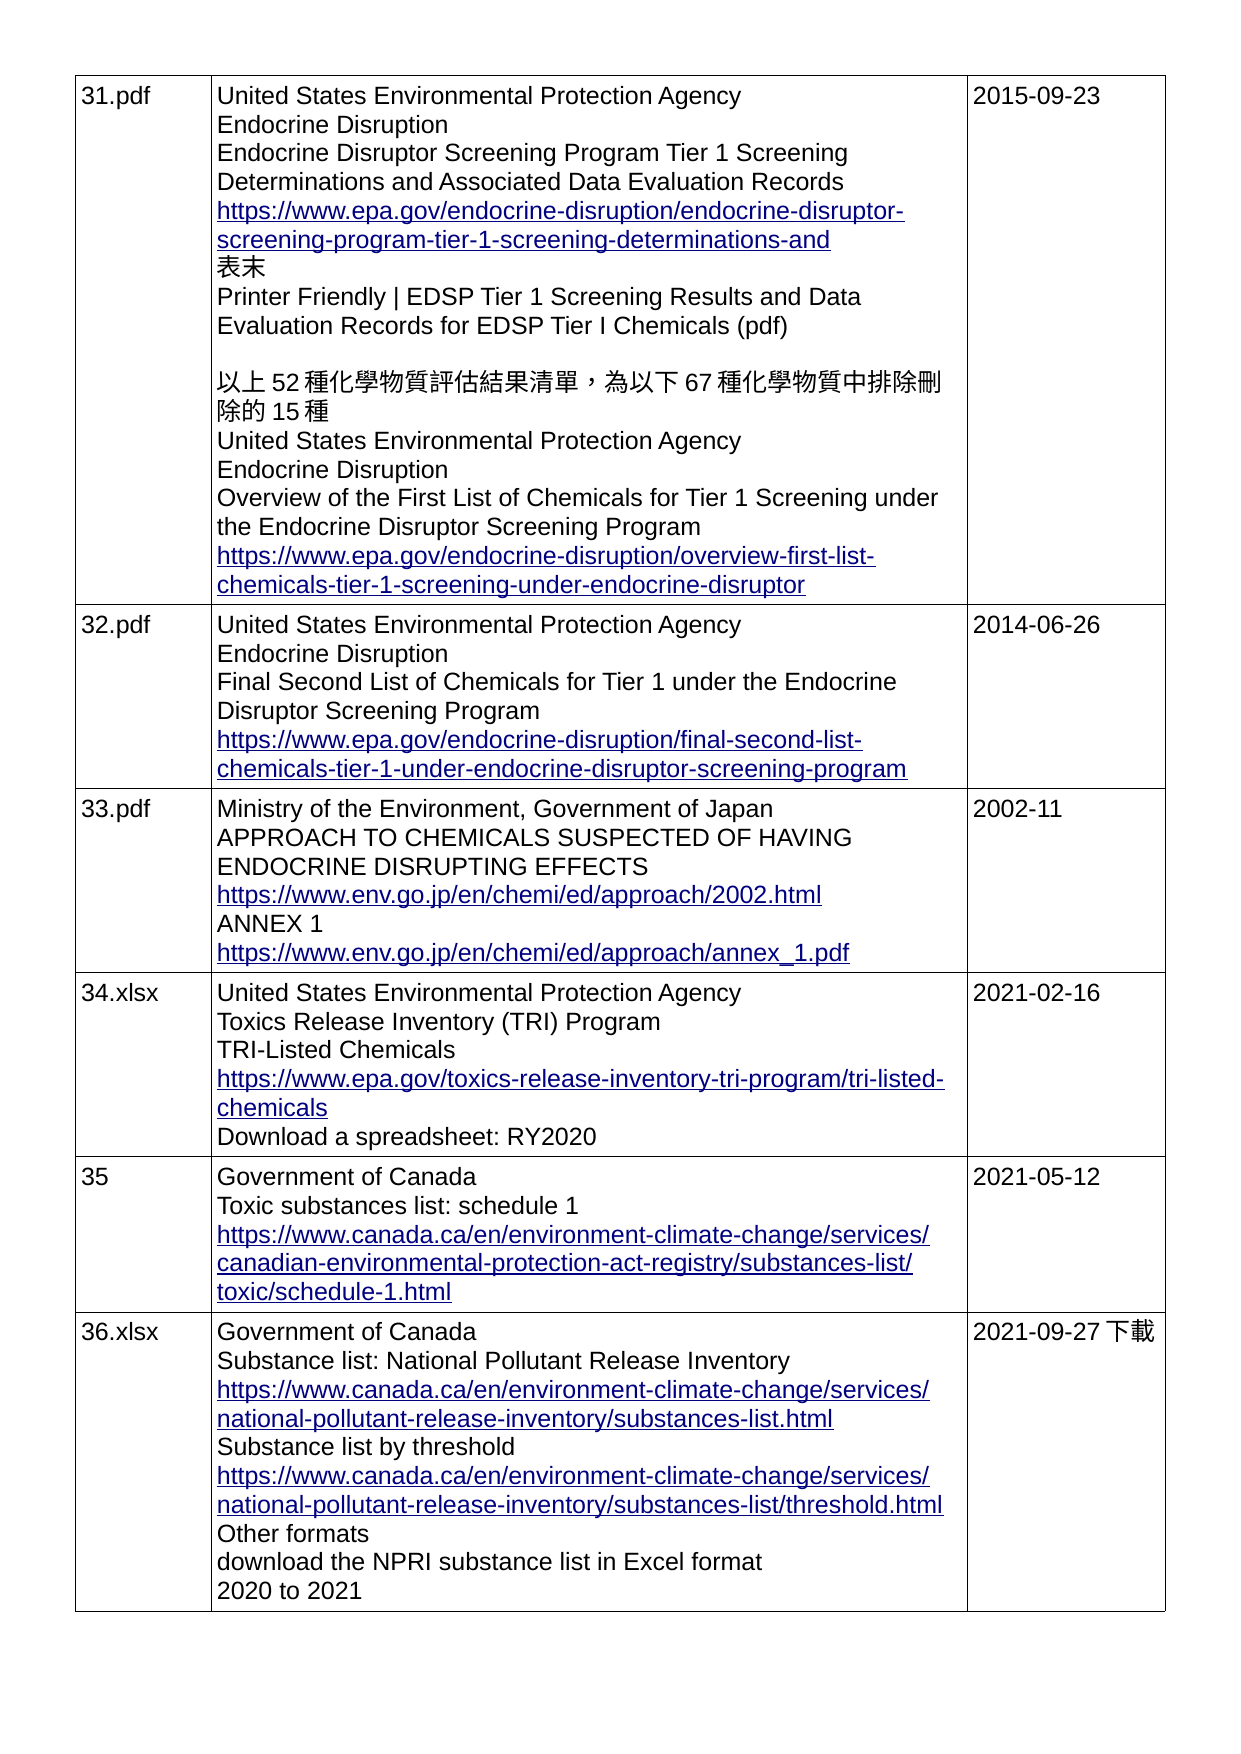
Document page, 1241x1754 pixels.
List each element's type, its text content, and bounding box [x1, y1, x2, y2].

table_cell 2002-11 [968, 789, 1165, 972]
table_cell 2021-02-16 [968, 973, 1165, 1156]
table_cell 31.pdf [76, 76, 211, 604]
table_cell Government of Canada Toxic substances list: schedule 1 https://www.canada.ca/en/environment-climate-change/services/canadian-environmental-protection-act-registry/substances-list/toxic/schedule-1.html [212, 1157, 967, 1312]
table_cell United States Environmental Protection Agency Endocrine Disruption Endocrine Disruptor Screening Program Tier 1 Screening Determinations and Associated Data Evaluation Records https://www.epa.gov/endocrine-disruption/endocrine-disruptor-screening-program-tier-1-screening-determinations-and 表末 Printer Friendly | EDSP Tier 1 Screening Results and Data Evaluation Records for EDSP Tier I Chemicals (pdf) 以上52種化學物質評估結果清單，為以下67種化學物質中排除刪除的15種 United States Environmental Protection Agency Endocrine Disruption Overview of the First List of Chemicals for Tier 1 Screening under the Endocrine Disruptor Screening Program https://www.epa.gov/endocrine-disruption/overview-first-list-chemicals-tier-1-screening-under-endocrine-disruptor [212, 76, 967, 604]
table_cell 34.xlsx [76, 973, 211, 1156]
table_cell Ministry of the Environment, Government of Japan APPROACH TO CHEMICALS SUSPECTED OF HAVING ENDOCRINE DISRUPTING EFFECTS https://www.env.go.jp/en/chemi/ed/approach/2002.html ANNEX 1 https://www.env.go.jp/en/chemi/ed/approach/annex_1.pdf [212, 789, 967, 972]
table_cell United States Environmental Protection Agency Toxics Release Inventory (TRI) Program TRI-Listed Chemicals https://www.epa.gov/toxics-release-inventory-tri-program/tri-listed-chemicals Download a spreadsheet: RY2020 [212, 973, 967, 1156]
table_cell 36.xlsx [76, 1313, 211, 1611]
table_cell Government of Canada Substance list: National Pollutant Release Inventory https://www.canada.ca/en/environment-climate-change/services/national-pollutant-release-inventory/substances-list.html Substance list by threshold https://www.canada.ca/en/environment-climate-change/services/national-pollutant-release-inventory/substances-list/threshold.html Other formats download the NPRI substance list in Excel format 2020 to 2021 [212, 1313, 967, 1611]
table_cell 2014-06-26 [968, 605, 1165, 788]
table_cell 33.pdf [76, 789, 211, 972]
table_cell 2021-05-12 [968, 1157, 1165, 1312]
table_cell United States Environmental Protection Agency Endocrine Disruption Final Second List of Chemicals for Tier 1 under the Endocrine Disruptor Screening Program https://www.epa.gov/endocrine-disruption/final-second-list-chemicals-tier-1-under-endocrine-disruptor-screening-program [212, 605, 967, 788]
table_cell 2015-09-23 [968, 76, 1165, 604]
table_cell 35 [76, 1157, 211, 1312]
table_cell 32.pdf [76, 605, 211, 788]
table_cell 2021-09-27下載 [968, 1313, 1165, 1611]
